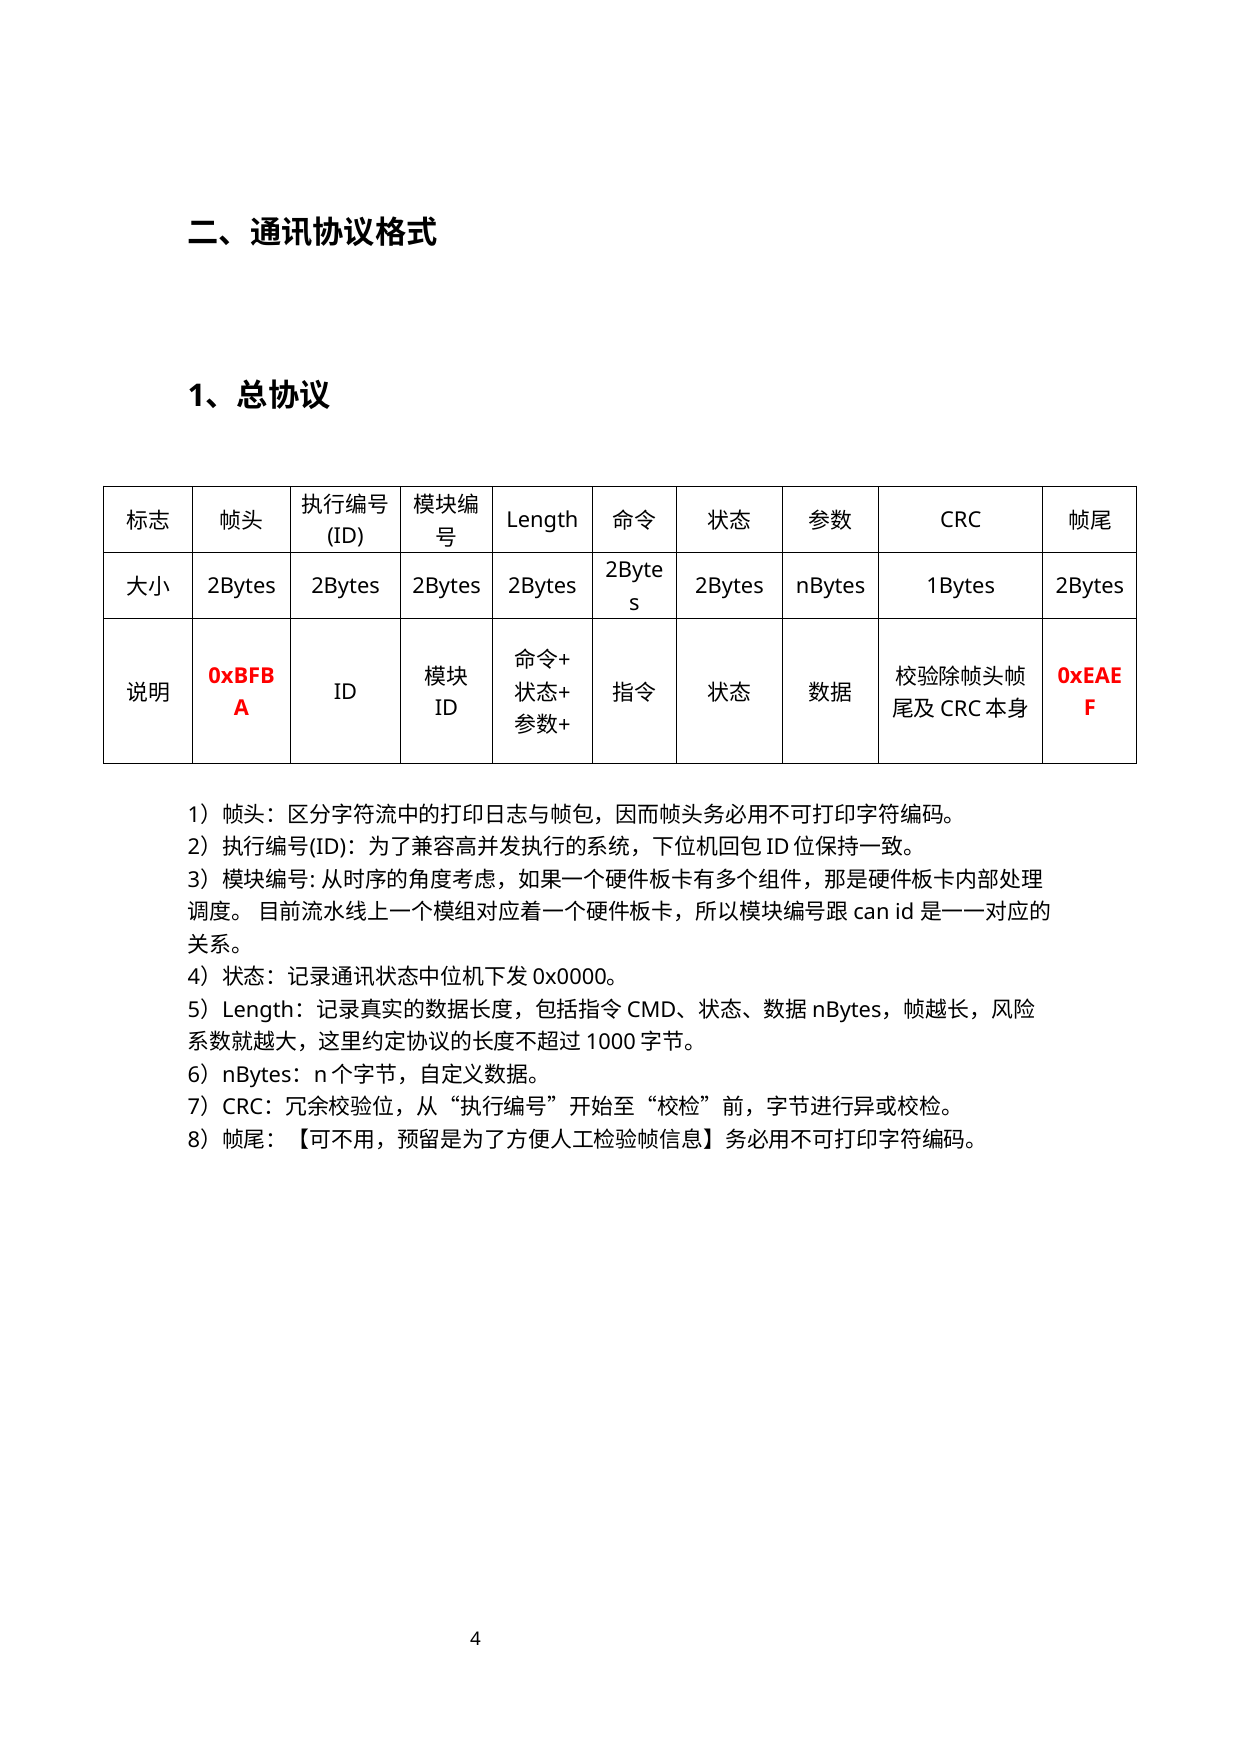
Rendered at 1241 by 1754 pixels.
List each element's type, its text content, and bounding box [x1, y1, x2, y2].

table_cell 说明 [104, 619, 192, 763]
text 3）模块编号: 从时序的角度考虑，如果一个硬件板卡有多个组件，那是硬件板卡内部处理调度。 目前流水线上一个模组对应着一个硬件板卡，所以模块编号跟can id 是一一对应的关系。 [187, 861, 1053, 959]
table_cell 2Bytes [677, 553, 782, 618]
table_header 参数 [783, 487, 878, 552]
table_cell 数据 [783, 619, 878, 763]
table_cell 2Bytes [193, 553, 290, 618]
table_header 模块编号 [401, 487, 492, 552]
table_cell 大小 [104, 553, 192, 618]
text 6）nBytes：n个字节，自定义数据。 [187, 1056, 1053, 1089]
text 5）Length：记录真实的数据长度，包括指令CMD、状态、数据nBytes，帧越长，风险系数就越大，这里约定协议的长度不超过1000字节。 [187, 991, 1053, 1056]
table_header 状态 [677, 487, 782, 552]
table_header 标志 [104, 487, 192, 552]
subtitle 二、通讯协议格式 [187, 197, 1053, 262]
table_cell 2Bytes [593, 553, 676, 618]
table_cell 1Bytes [879, 553, 1042, 618]
table_header 执行编号(ID) [291, 487, 400, 552]
table_cell 2Bytes [493, 553, 592, 618]
table_cell 2Bytes [291, 553, 400, 618]
table_cell 0xEAEF [1043, 619, 1136, 763]
subtitle 1、总协议 [187, 360, 1053, 425]
table_header 帧头 [193, 487, 290, 552]
table_header 命令 [593, 487, 676, 552]
table_cell 指令 [593, 619, 676, 763]
table_cell 命令+状态+参数+ [493, 619, 592, 763]
text 8）帧尾：【可不用，预留是为了方便人工检验帧信息】务必用不可打印字符编码。 [187, 1121, 1053, 1154]
table_cell ID [291, 619, 400, 763]
table_cell 0xBFBA [193, 619, 290, 763]
table_header Length [493, 487, 592, 552]
text 4）状态：记录通讯状态中位机下发0x0000。 [187, 959, 1053, 991]
table_cell 2Bytes [1043, 553, 1136, 618]
table_header 帧尾 [1043, 487, 1136, 552]
table_cell 模块ID [401, 619, 492, 763]
table_header CRC [879, 487, 1042, 552]
table_cell 校验除帧头帧尾及CRC本身 [879, 619, 1042, 763]
table_cell 2Bytes [401, 553, 492, 618]
text 1）帧头：区分字符流中的打印日志与帧包，因而帧头务必用不可打印字符编码。 [187, 796, 1053, 829]
table_cell nBytes [783, 553, 878, 618]
text 7）CRC：冗余校验位，从“执行编号”开始至“校检”前，字节进行异或校检。 [187, 1089, 1053, 1121]
table_cell 状态 [677, 619, 782, 763]
text 2）执行编号(ID)：为了兼容高并发执行的系统，下位机回包ID位保持一致。 [187, 829, 1053, 861]
